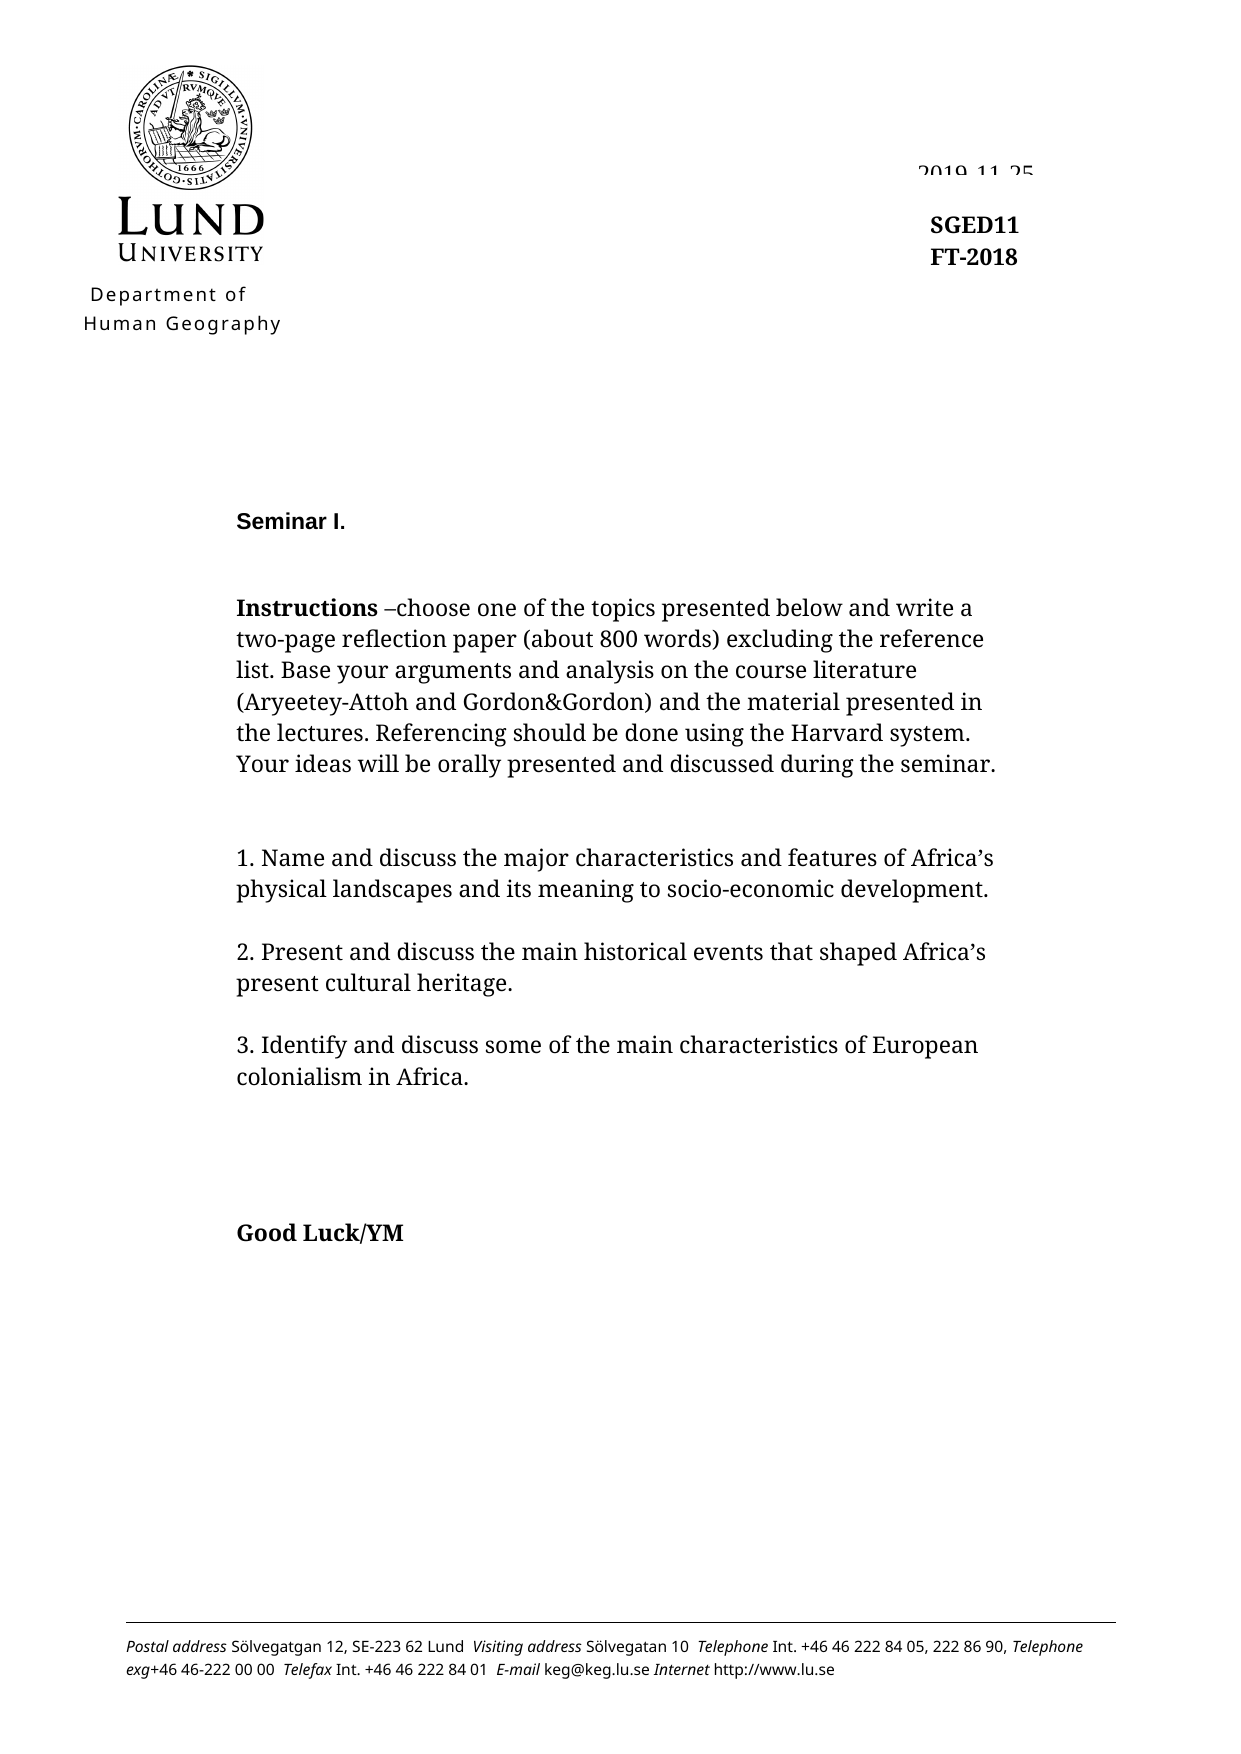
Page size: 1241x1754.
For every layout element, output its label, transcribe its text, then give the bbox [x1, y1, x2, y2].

text 3. Identify and discuss some of the main characteristics of European colonialism in Africa. [236, 1029, 1004, 1092]
text Good Luck/YM [236, 1217, 1004, 1248]
text 2. Present and discuss the main historical events that shaped Africa’s present cultural heritage. [236, 936, 1004, 998]
text FT-2018 [930, 240, 1155, 272]
text 1. Name and discuss the major characteristics and features of Africa’s physical landscapes and its meaning to socio-economic development. [236, 842, 1004, 904]
text Seminar I. [236, 508, 1004, 534]
text Instructions –choose one of the topics presented below and write a two-page reflection paper (about 800 words) excluding the reference list. Base your arguments and analysis on the course literature (Aryeetey-Attoh and Gordon&Gordon) and the material presented in the lectures. Referencing should be done using the Harvard system. Your ideas will be orally presented and discussed during the seminar. [236, 592, 1004, 779]
text 2019-11-25 [917, 159, 1075, 175]
text SGED11 [930, 209, 1155, 240]
picture [118, 65, 264, 265]
